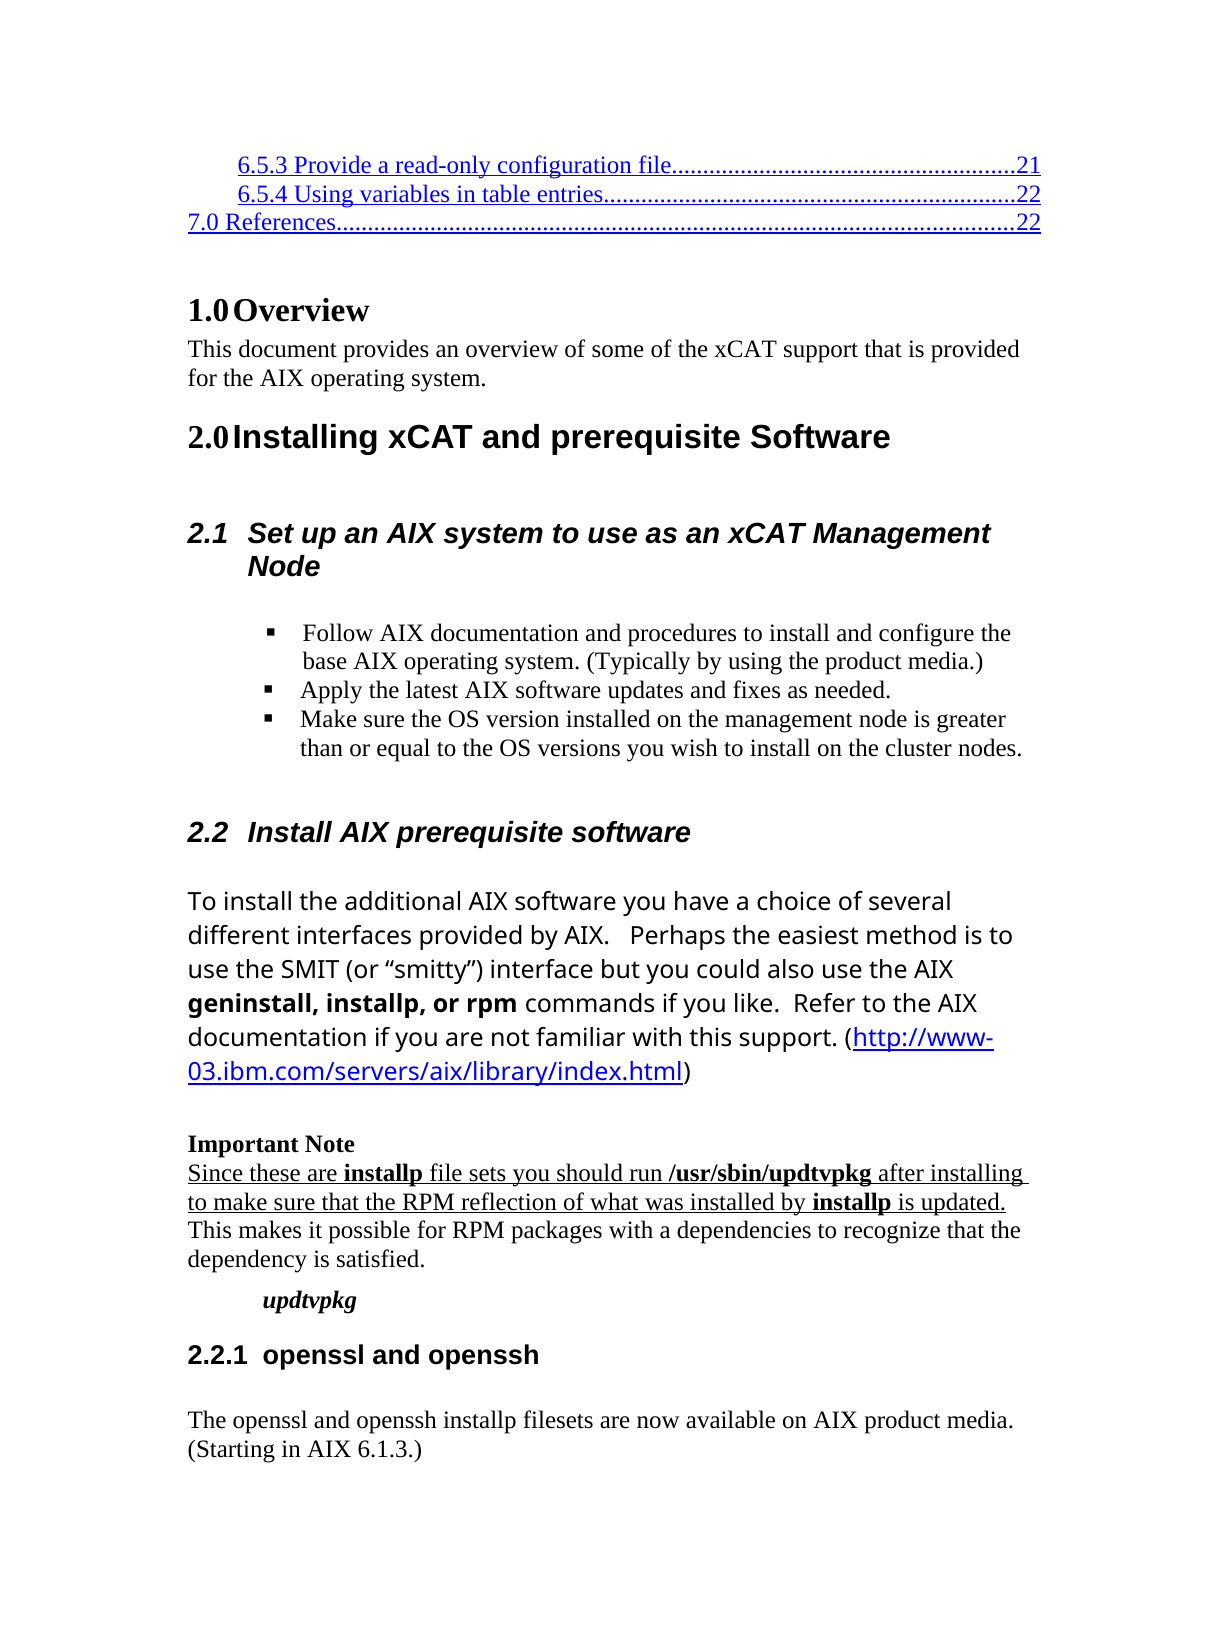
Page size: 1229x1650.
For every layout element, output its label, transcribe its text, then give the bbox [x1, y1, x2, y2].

list Important Note [187, 1129, 1041, 1158]
text 6.5.4 Using variables in table entries 22 [237, 179, 1041, 204]
list updtvpkg [187, 1286, 1041, 1314]
subtitle Install AIX prerequisite software [187, 815, 1041, 849]
list Apply the latest AIX software updates and fixes as needed. [262, 675, 1041, 704]
text Since these are installp file sets you should run /usr/sbin/updtvpkg after installing to make sure that the RPM reflection of what was installed by installp is updated. This makes it possible for RPM packages with a dependencies to recognize that the dependency is satisfied. [187, 1158, 1041, 1273]
subtitle openssl and openssh [187, 1339, 1041, 1371]
list Make sure the OS version installed on the management node is greater than or equal to the OS versions you wish to install on the cluster nodes. [262, 704, 1041, 761]
text 7.0 References 22 [187, 207, 1041, 232]
text 6.5.3 Provide a read-only configuration file 21 [237, 150, 1041, 175]
subtitle Set up an AIX system to use as an xCAT Management Node [187, 516, 1041, 583]
list The openssl and openssh installp filesets are now available on AIX product media. (Starting in AIX 6.1.3.) [187, 1406, 1041, 1463]
subtitle Overview [187, 290, 1041, 328]
text This document provides an overview of some of the xCAT support that is provided for the AIX operating system. [187, 334, 1041, 392]
text To install the additional AIX software you have a choice of several different interfaces provided by AIX. Perhaps the easiest method is to use the SMIT (or “smitty”) interface but you could also use the AIX geninstall, installp, or rpm commands if you like. Refer to the AIX documentation if you are not familiar with this support. (http://www-03.ibm.com/servers/aix/library/index.html) [187, 884, 1041, 1088]
subtitle Installing xCAT and prerequisite Software [187, 417, 1041, 456]
list Follow AIX documentation and procedures to install and configure the base AIX operating system. (Typically by using the product media.) [265, 618, 1041, 675]
